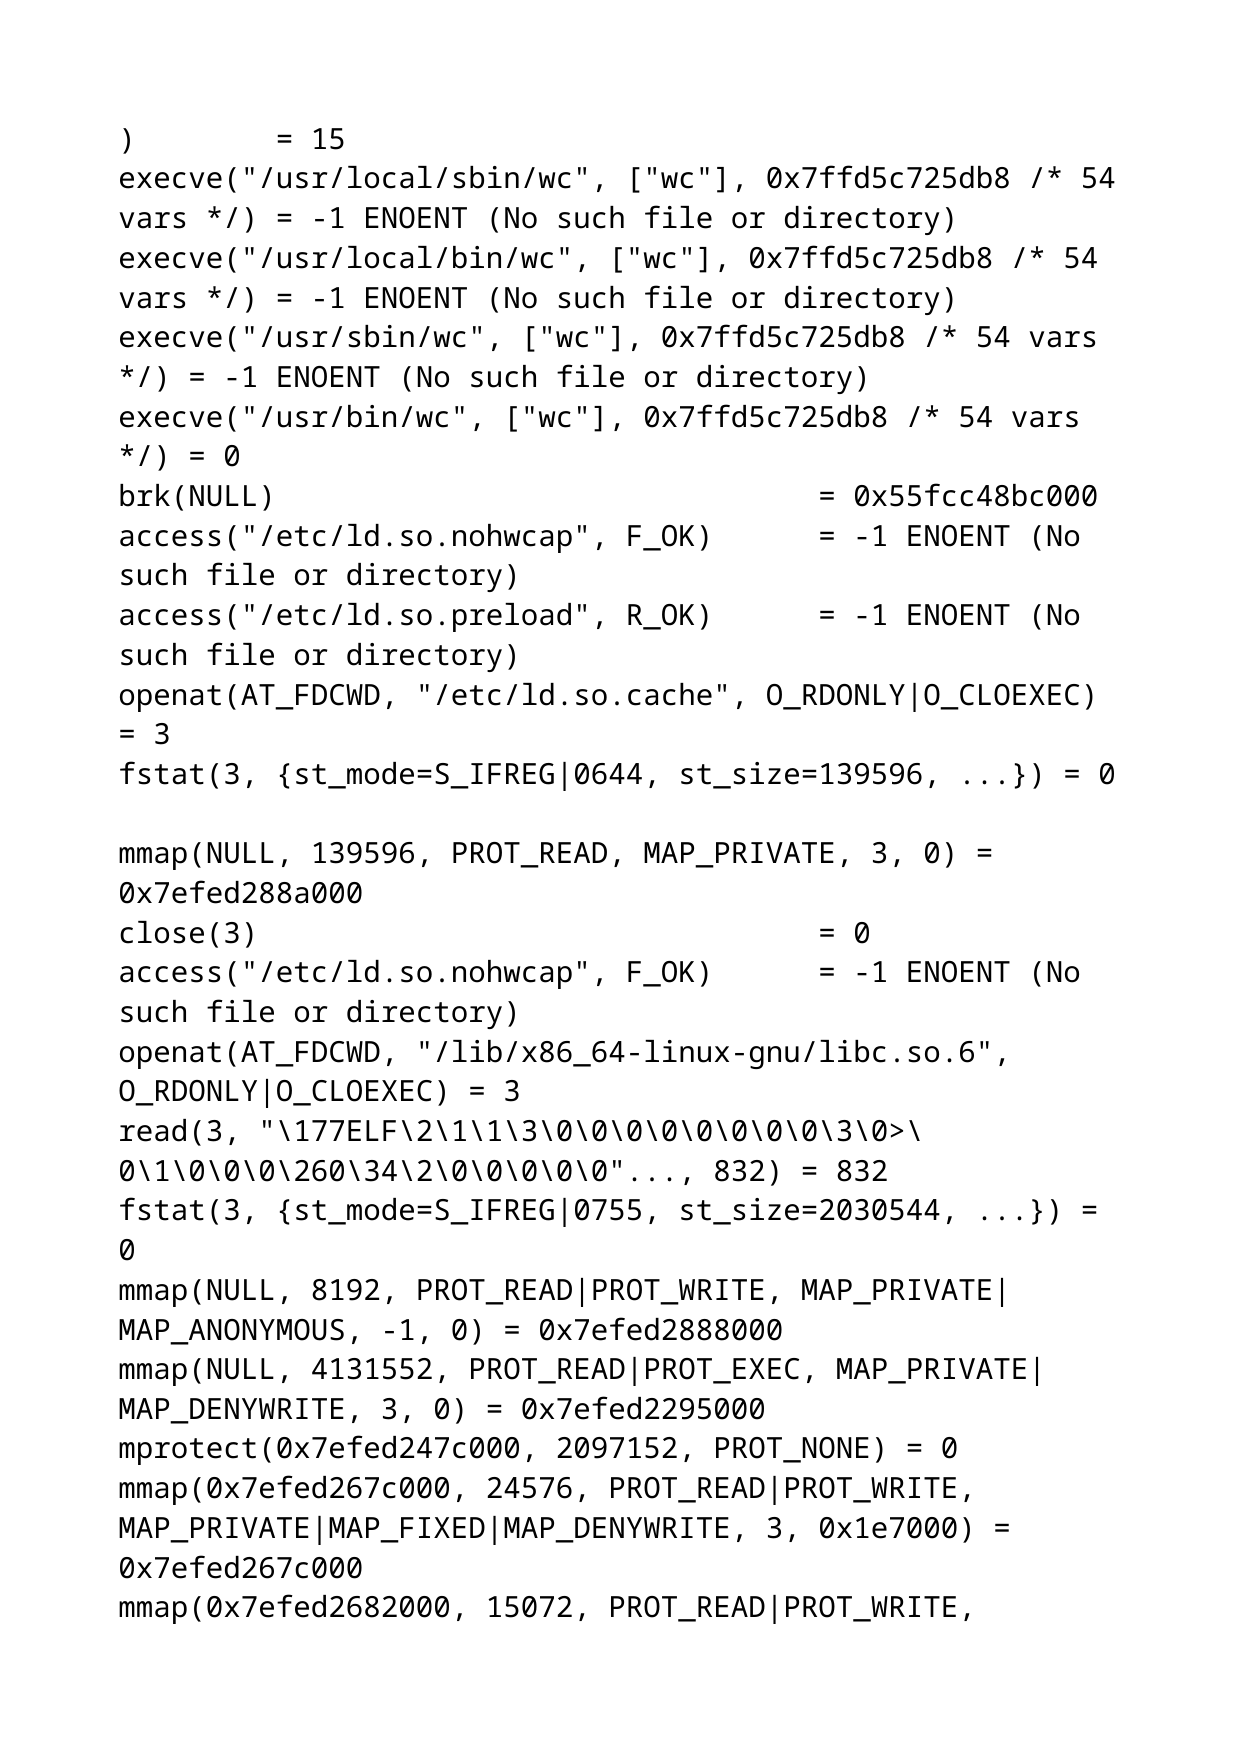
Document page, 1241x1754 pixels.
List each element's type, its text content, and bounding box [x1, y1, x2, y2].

text ) = 15 execve("/usr/local/sbin/wc", ["wc"], 0x7ffd5c725db8 /* 54 vars */) = -1 ENOENT (No such file or directory) execve("/usr/local/bin/wc", ["wc"], 0x7ffd5c725db8 /* 54 vars */) = -1 ENOENT (No such file or directory) execve("/usr/sbin/wc", ["wc"], 0x7ffd5c725db8 /* 54 vars */) = -1 ENOENT (No such file or directory) execve("/usr/bin/wc", ["wc"], 0x7ffd5c725db8 /* 54 vars */) = 0 brk(NULL) = 0x55fcc48bc000 access("/etc/ld.so.nohwcap", F_OK) = -1 ENOENT (No such file or directory) access("/etc/ld.so.preload", R_OK) = -1 ENOENT (No such file or directory) openat(AT_FDCWD, "/etc/ld.so.cache", O_RDONLY|O_CLOEXEC) = 3 fstat(3, {st_mode=S_IFREG|0644, st_size=139596, ...}) = 0 mmap(NULL, 139596, PROT_READ, MAP_PRIVATE, 3, 0) = 0x7efed288a000 close(3) = 0 access("/etc/ld.so.nohwcap", F_OK) = -1 ENOENT (No such file or directory) openat(AT_FDCWD, "/lib/x86_64-linux-gnu/libc.so.6", O_RDONLY|O_CLOEXEC) = 3 read(3, "\177ELF\2\1\1\3\0\0\0\0\0\0\0\0\3\0>\0\1\0\0\0\260\34\2\0\0\0\0\0"..., 832) = 832 fstat(3, {st_mode=S_IFREG|0755, st_size=2030544, ...}) = 0 mmap(NULL, 8192, PROT_READ|PROT_WRITE, MAP_PRIVATE|MAP_ANONYMOUS, -1, 0) = 0x7efed2888000 mmap(NULL, 4131552, PROT_READ|PROT_EXEC, MAP_PRIVATE|MAP_DENYWRITE, 3, 0) = 0x7efed2295000 mprotect(0x7efed247c000, 2097152, PROT_NONE) = 0 mmap(0x7efed267c000, 24576, PROT_READ|PROT_WRITE, MAP_PRIVATE|MAP_FIXED|MAP_DENYWRITE, 3, 0x1e7000) = 0x7efed267c000 mmap(0x7efed2682000, 15072, PROT_READ|PROT_WRITE, [118, 118, 1122, 1626]
